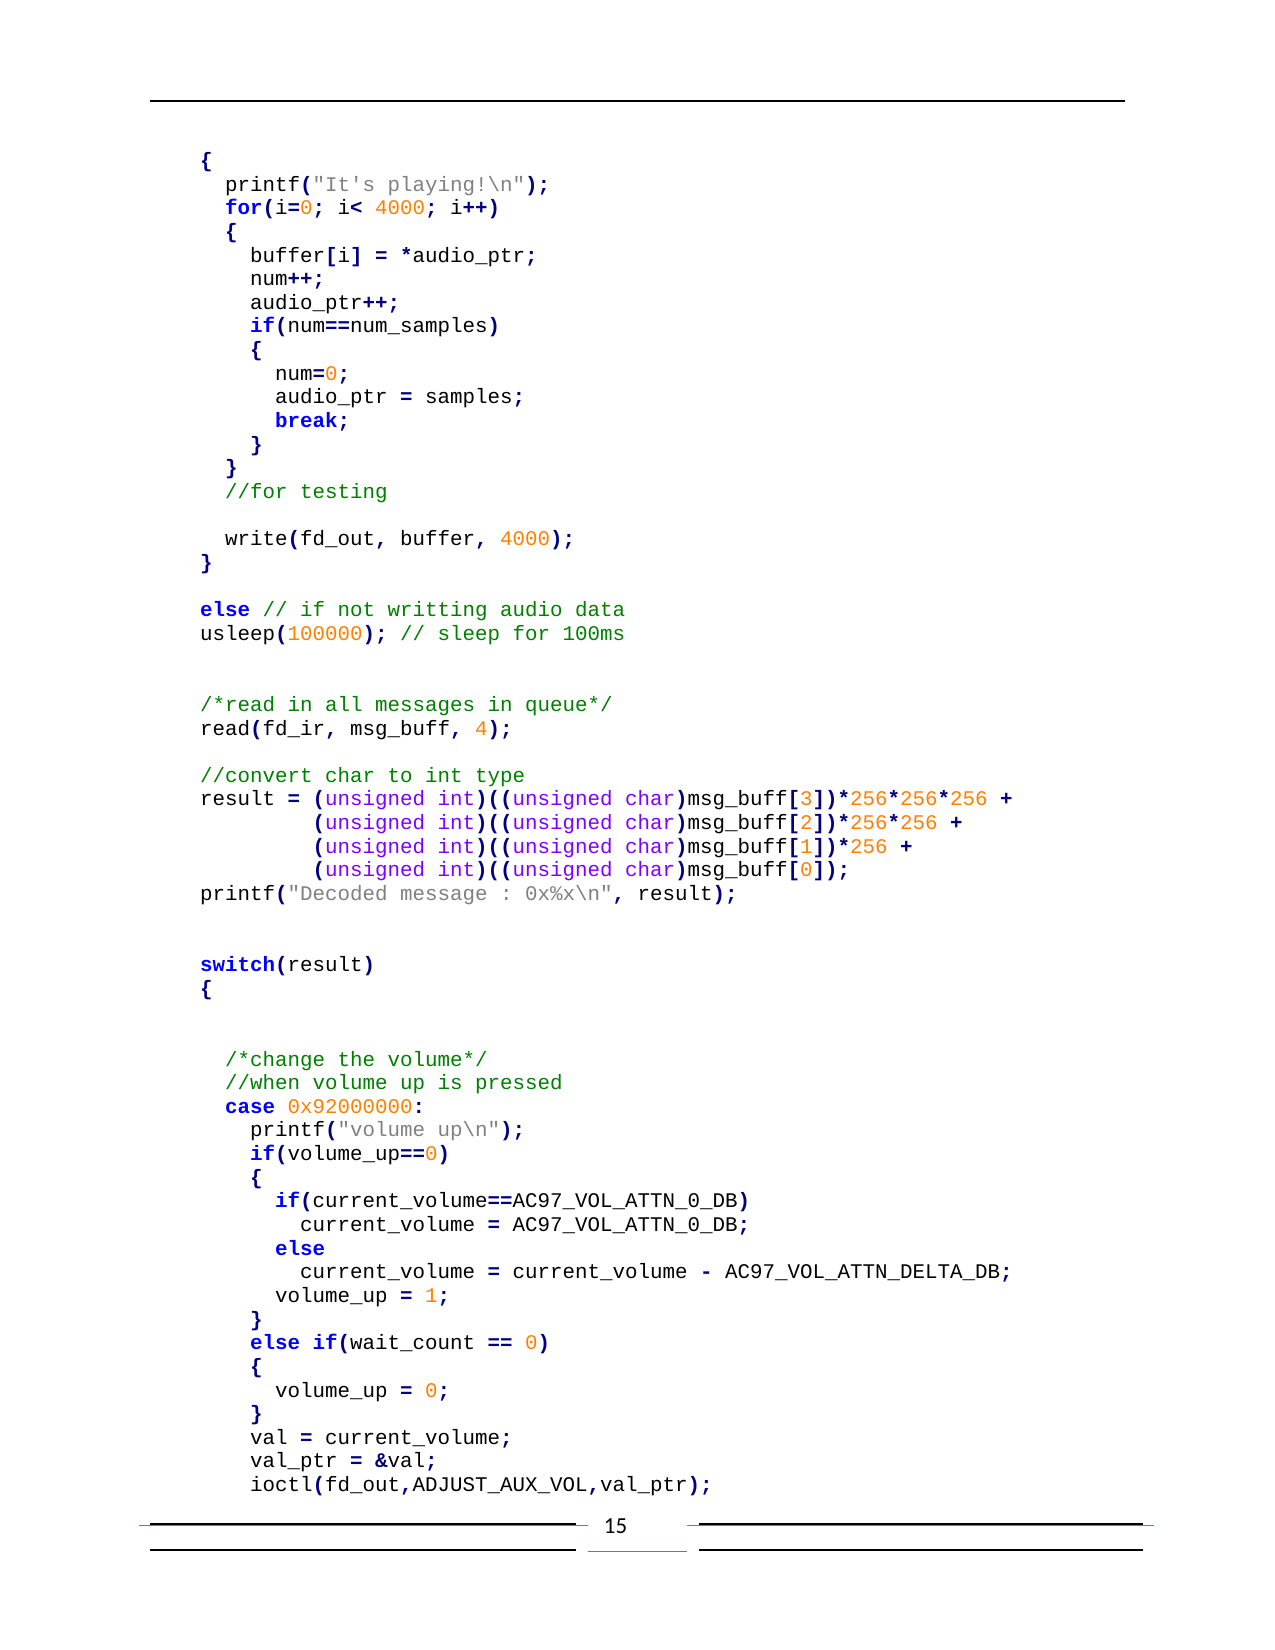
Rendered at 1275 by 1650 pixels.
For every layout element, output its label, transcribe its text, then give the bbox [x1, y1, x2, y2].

text if(volume_up==0) [150, 1143, 1125, 1167]
text /*read in all messages in queue*/ [150, 694, 1125, 717]
text } [150, 552, 1125, 576]
text val = current_volume; [150, 1427, 1125, 1451]
text volume_up = 0; [150, 1379, 1125, 1403]
text write(fd_out, buffer, 4000); [150, 528, 1125, 552]
text } [150, 457, 1125, 481]
text } [150, 1403, 1125, 1427]
text { [150, 339, 1125, 363]
text for(i=0; i< 4000; i++) [150, 197, 1125, 221]
text printf("Decoded message : 0x%x\n", result); [150, 883, 1125, 907]
text (unsigned int)((unsigned char)msg_buff[2])*256*256 + [150, 812, 1125, 836]
text //convert char to int type [150, 765, 1125, 788]
text break; [150, 410, 1125, 434]
text //when volume up is pressed [150, 1072, 1125, 1096]
text { [150, 221, 1125, 244]
text switch(result) [150, 954, 1125, 978]
text buffer[i] = *audio_ptr; [150, 244, 1125, 268]
text { [150, 150, 1125, 174]
text else // if not writting audio data [150, 599, 1125, 623]
text } [150, 434, 1125, 457]
text num++; [150, 268, 1125, 292]
text /*change the volume*/ [150, 1048, 1125, 1072]
text if(num==num_samples) [150, 316, 1125, 339]
text else [150, 1238, 1125, 1261]
text ioctl(fd_out,ADJUST_AUX_VOL,val_ptr); [150, 1474, 1125, 1498]
text read(fd_ir, msg_buff, 4); [150, 717, 1125, 741]
text { [150, 1167, 1125, 1190]
text num=0; [150, 363, 1125, 386]
text if(current_volume==AC97_VOL_ATTN_0_DB) [150, 1190, 1125, 1214]
text usleep(100000); // sleep for 100ms [150, 623, 1125, 647]
text current_volume = current_volume - AC97_VOL_ATTN_DELTA_DB; [150, 1261, 1125, 1285]
text volume_up = 1; [150, 1285, 1125, 1309]
text (unsigned int)((unsigned char)msg_buff[1])*256 + [150, 836, 1125, 859]
text //for testing [150, 481, 1125, 505]
text val_ptr = &val; [150, 1451, 1125, 1474]
text { [150, 978, 1125, 1001]
text } [150, 1309, 1125, 1332]
text else if(wait_count == 0) [150, 1332, 1125, 1356]
text (unsigned int)((unsigned char)msg_buff[0]); [150, 859, 1125, 883]
text case 0x92000000: [150, 1096, 1125, 1119]
text audio_ptr = samples; [150, 386, 1125, 410]
text audio_ptr++; [150, 292, 1125, 316]
text { [150, 1356, 1125, 1379]
text result = (unsigned int)((unsigned char)msg_buff[3])*256*256*256 + [150, 788, 1125, 812]
text printf("volume up\n"); [150, 1119, 1125, 1143]
text printf("It's playing!\n"); [150, 174, 1125, 197]
text current_volume = AC97_VOL_ATTN_0_DB; [150, 1214, 1125, 1238]
